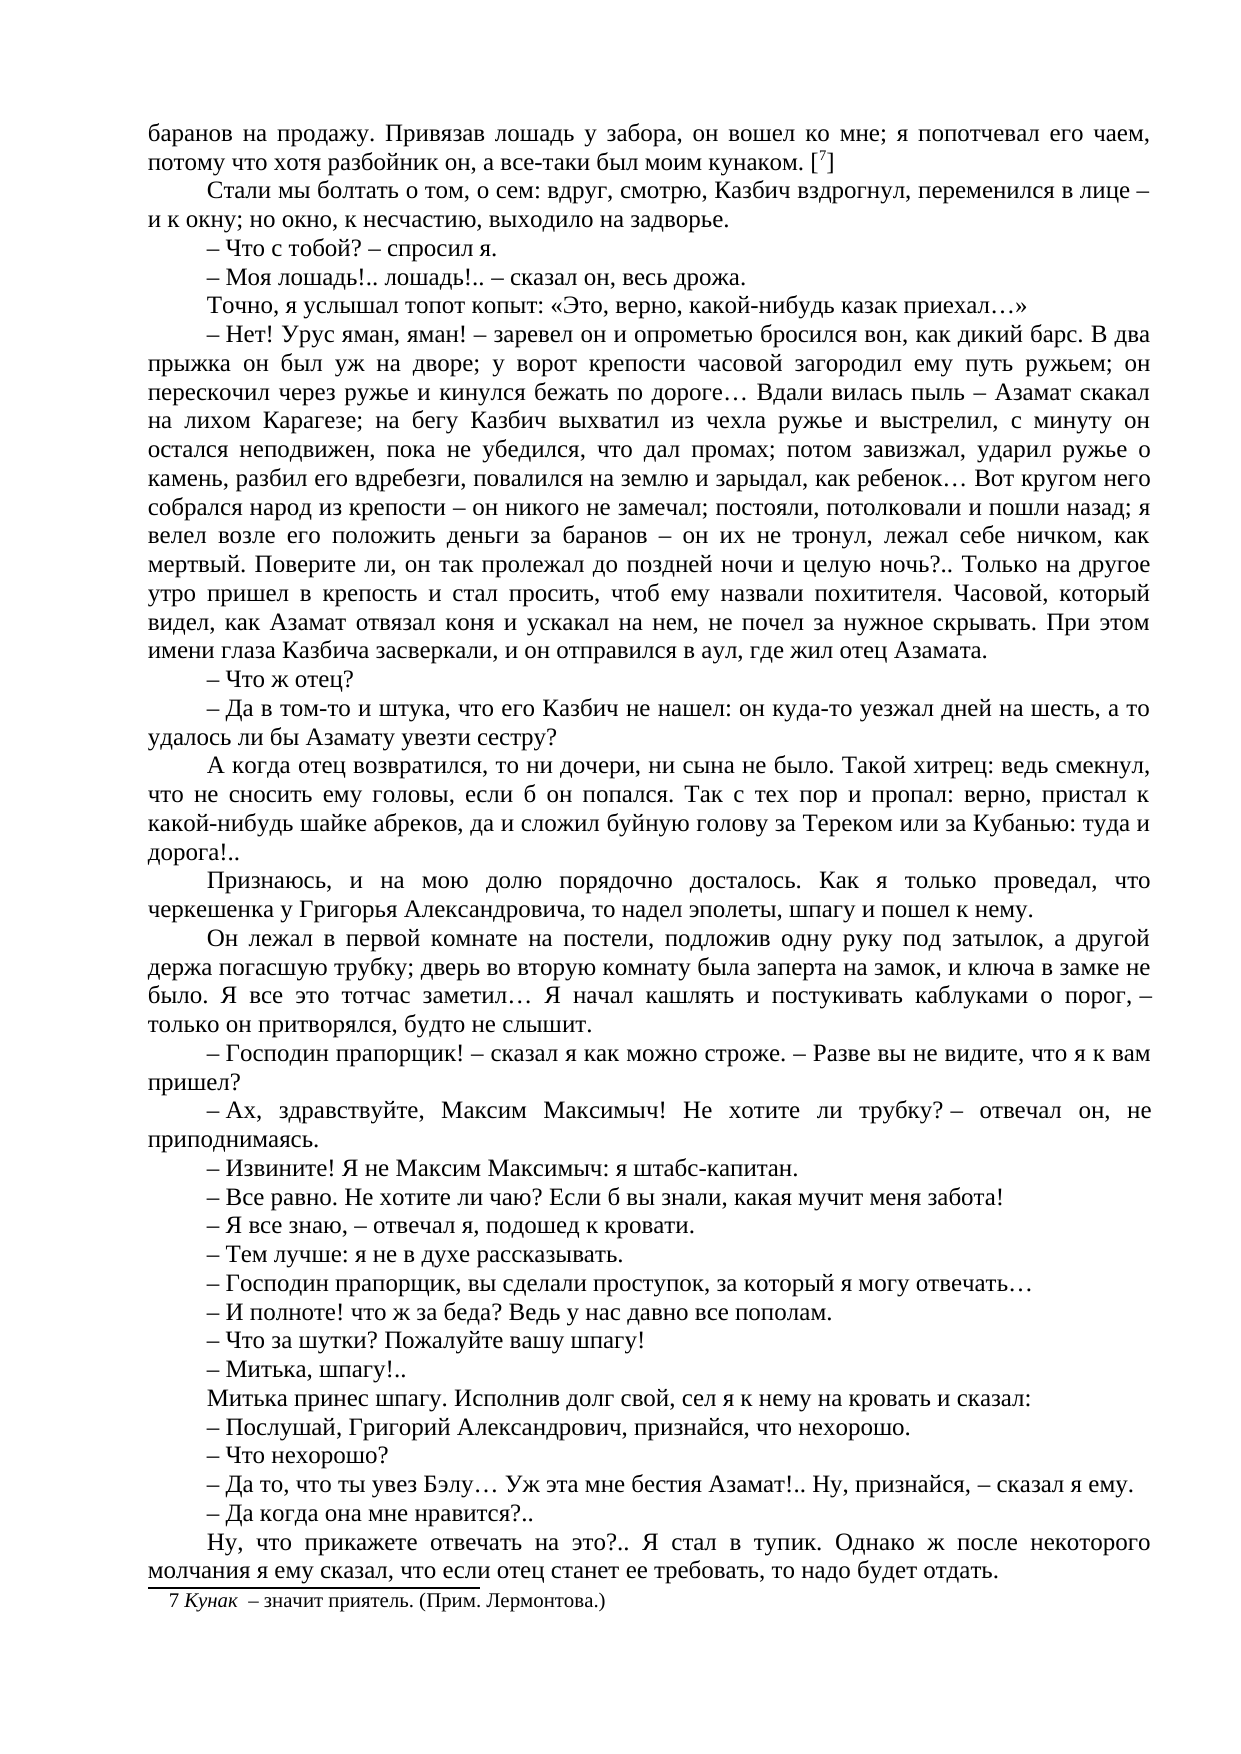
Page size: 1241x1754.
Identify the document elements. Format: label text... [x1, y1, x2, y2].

text Ну, что прикажете отвечать на это?.. Я стал в тупик. Однако ж после некоторого молчания я ему сказал, что если отец станет ее требовать, то надо будет отдать. [148, 1527, 1152, 1584]
text – Извините! Я не Максим Максимыч: я штабс-капитан. [148, 1153, 1152, 1182]
text – Господин прапорщик! – сказал я как можно строже. – Разве вы не видите, что я к вам пришел? [148, 1038, 1152, 1096]
text Признаюсь, и на мою долю порядочно досталось. Как я только проведал, что черкешенка у Григорья Александровича, то надел эполеты, шпагу и пошел к нему. [148, 866, 1152, 923]
text – Ах, здравствуйте, Максим Максимыч! Не хотите ли трубку? – отвечал он, не приподнимаясь. [148, 1096, 1152, 1153]
text – Да то, что ты увез Бэлу… Уж эта мне бестия Азамат!.. Ну, признайся, – сказал я ему. [148, 1469, 1152, 1498]
text – Да в том-то и штука, что его Казбич не нашел: он куда-то уезжал дней на шесть, а то удалось ли бы Азамату увезти сестру? [148, 693, 1152, 751]
text – И полноте! что ж за беда? Ведь у нас давно все пополам. [148, 1297, 1152, 1326]
text Точно, я услышал топот копыт: «Это, верно, какой-нибудь казак приехал…» [148, 291, 1152, 319]
text А когда отец возвратился, то ни дочери, ни сына не было. Такой хитрец: ведь смекнул, что не сносить ему головы, если б он попался. Так с тех пор и пропал: верно, пристал к какой-нибудь шайке абреков, да и сложил буйную голову за Тереком или за Кубанью: туда и дорога!.. [148, 751, 1152, 866]
text – Господин прапорщик, вы сделали проступок, за который я могу отвечать… [148, 1268, 1152, 1297]
text – Я все знаю, – отвечал я, подошед к кровати. [148, 1211, 1152, 1239]
text – Митька, шпагу!.. [148, 1354, 1152, 1383]
text – Да когда она мне нравится?.. [148, 1498, 1152, 1527]
text – Все равно. Не хотите ли чаю? Если б вы знали, какая мучит меня забота! [148, 1182, 1152, 1211]
text – Что ж отец? [148, 664, 1152, 693]
text Кунак – значит приятель. (Прим. Лермонтова.) [148, 1588, 1152, 1612]
text – Что нехорошо? [148, 1441, 1152, 1469]
text – Что за шутки? Пожалуйте вашу шпагу! [148, 1326, 1152, 1354]
text – Что с тобой? – спросил я. [148, 233, 1152, 262]
text – Моя лошадь!.. лошадь!.. – сказал он, весь дрожа. [148, 262, 1152, 291]
text – Нет! Урус яман, яман! – заревел он и опрометью бросился вон, как дикий барс. В два прыжка он был уж на дворе; у ворот крепости часовой загородил ему путь ружьем; он перескочил через ружье и кинулся бежать по дороге… Вдали вилась пыль – Азамат скакал на лихом Карагезе; на бегу Казбич выхватил из чехла ружье и выстрелил, с минуту он остался неподвижен, пока не убедился, что дал промах; потом завизжал, ударил ружье о камень, разбил его вдребезги, повалился на землю и зарыдал, как ребенок… Вот кругом него собрался народ из крепости – он никого не замечал; постояли, потолковали и пошли назад; я велел возле его положить деньги за баранов – он их не тронул, лежал себе ничком, как мертвый. Поверите ли, он так пролежал до поздней ночи и целую ночь?.. Только на другое утро пришел в крепость и стал просить, чтоб ему назвали похитителя. Часовой, который видел, как Азамат отвязал коня и ускакал на нем, не почел за нужное скрывать. При этом имени глаза Казбича засверкали, и он отправился в аул, где жил отец Азамата. [148, 319, 1152, 664]
text баранов на продажу. Привязав лошадь у забора, он вошел ко мне; я попотчевал его чаем, потому что хотя разбойник он, а все-таки был моим кунаком. [] [148, 118, 1152, 176]
text Он лежал в первой комнате на постели, подложив одну руку под затылок, а другой держа погасшую трубку; дверь во вторую комнату была заперта на замок, и ключа в замке не было. Я все это тотчас заметил… Я начал кашлять и постукивать каблуками о порог, – только он притворялся, будто не слышит. [148, 923, 1152, 1038]
text – Послушай, Григорий Александрович, признайся, что нехорошо. [148, 1412, 1152, 1441]
text – Тем лучше: я не в духе рассказывать. [148, 1239, 1152, 1268]
text Стали мы болтать о том, о сем: вдруг, смотрю, Казбич вздрогнул, переменился в лице – и к окну; но окно, к несчастию, выходило на задворье. [148, 176, 1152, 233]
text Митька принес шпагу. Исполнив долг свой, сел я к нему на кровать и сказал: [148, 1383, 1152, 1412]
